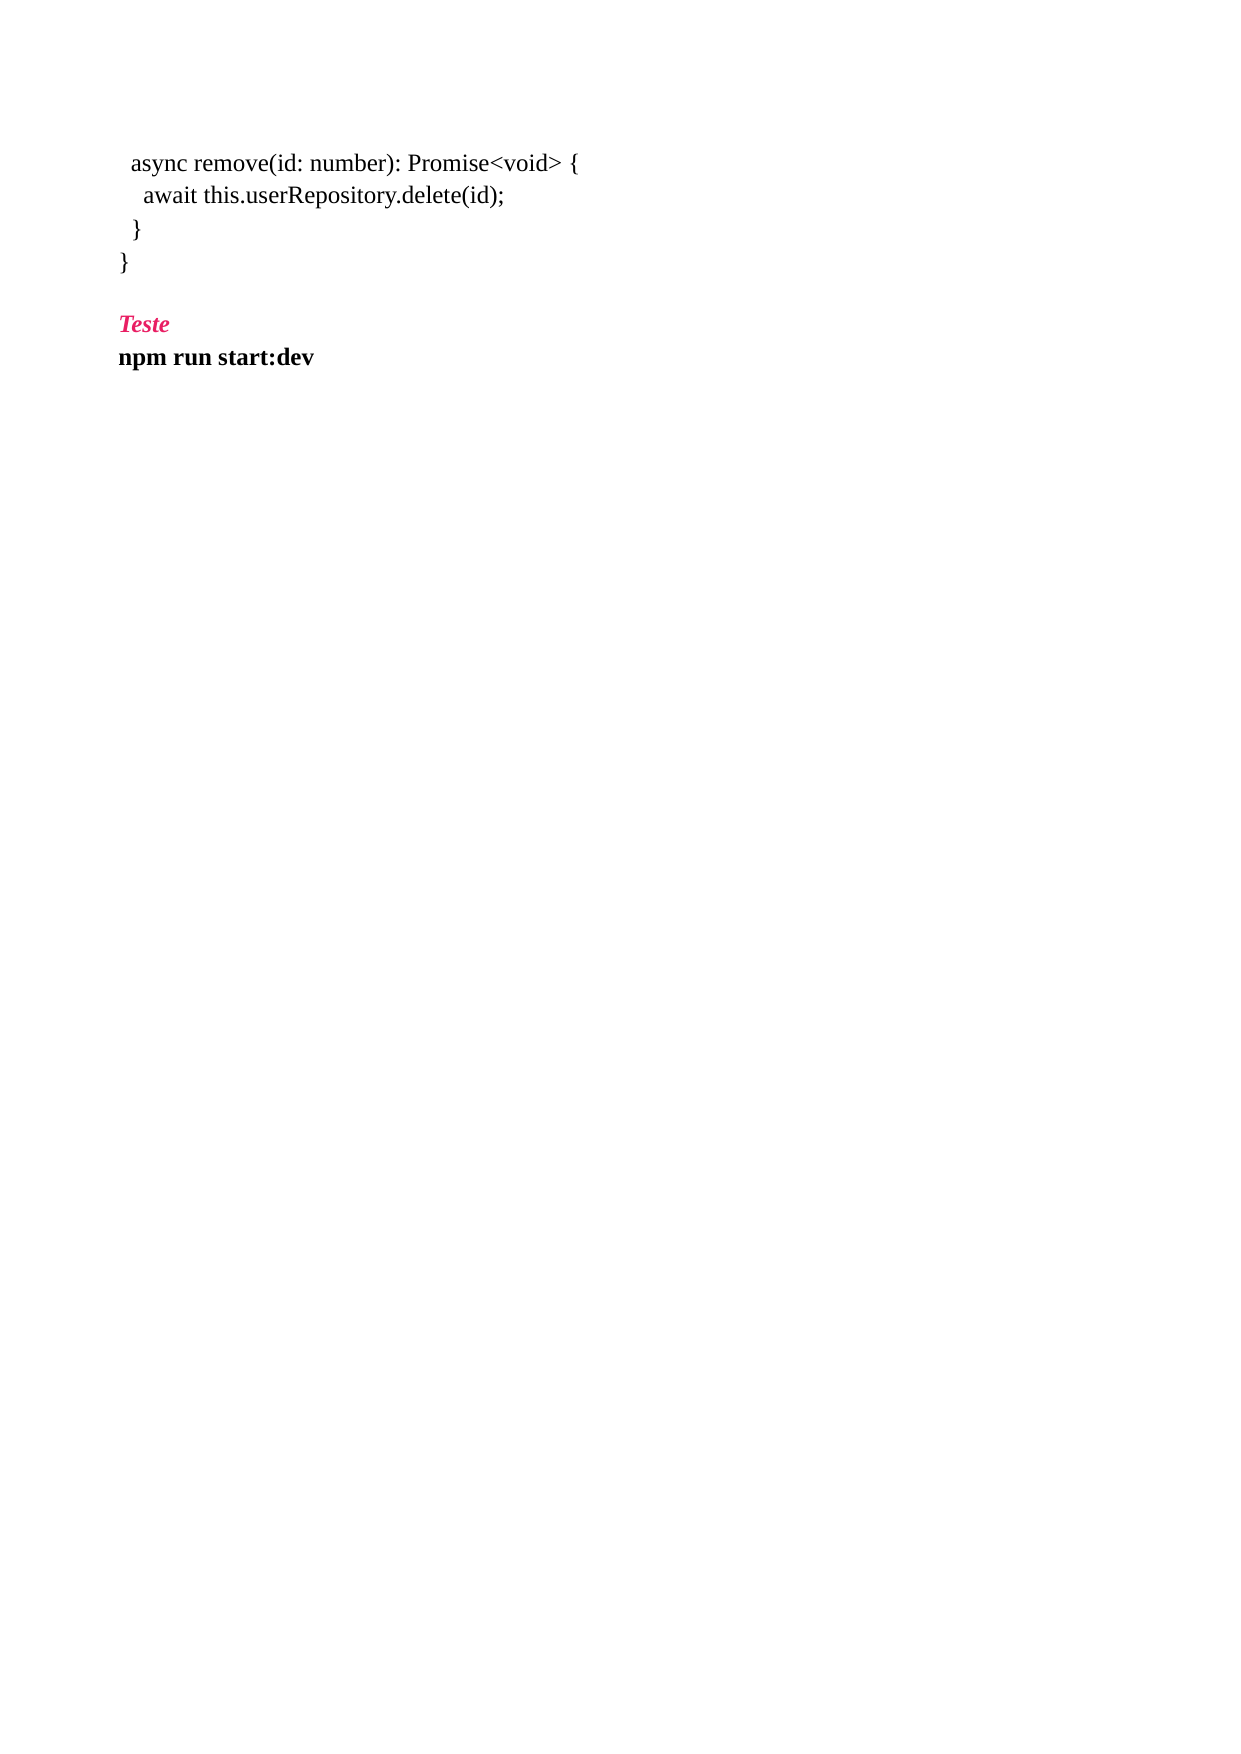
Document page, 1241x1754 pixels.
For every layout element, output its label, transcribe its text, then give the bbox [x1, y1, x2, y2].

text } [118, 247, 1122, 275]
text await this.userRepository.delete(id); [118, 181, 1122, 209]
text npm run start:dev [118, 342, 1122, 371]
text async remove(id: number): Promise<void> { [118, 148, 1122, 176]
text } [118, 214, 1122, 242]
text Teste [118, 309, 1122, 338]
